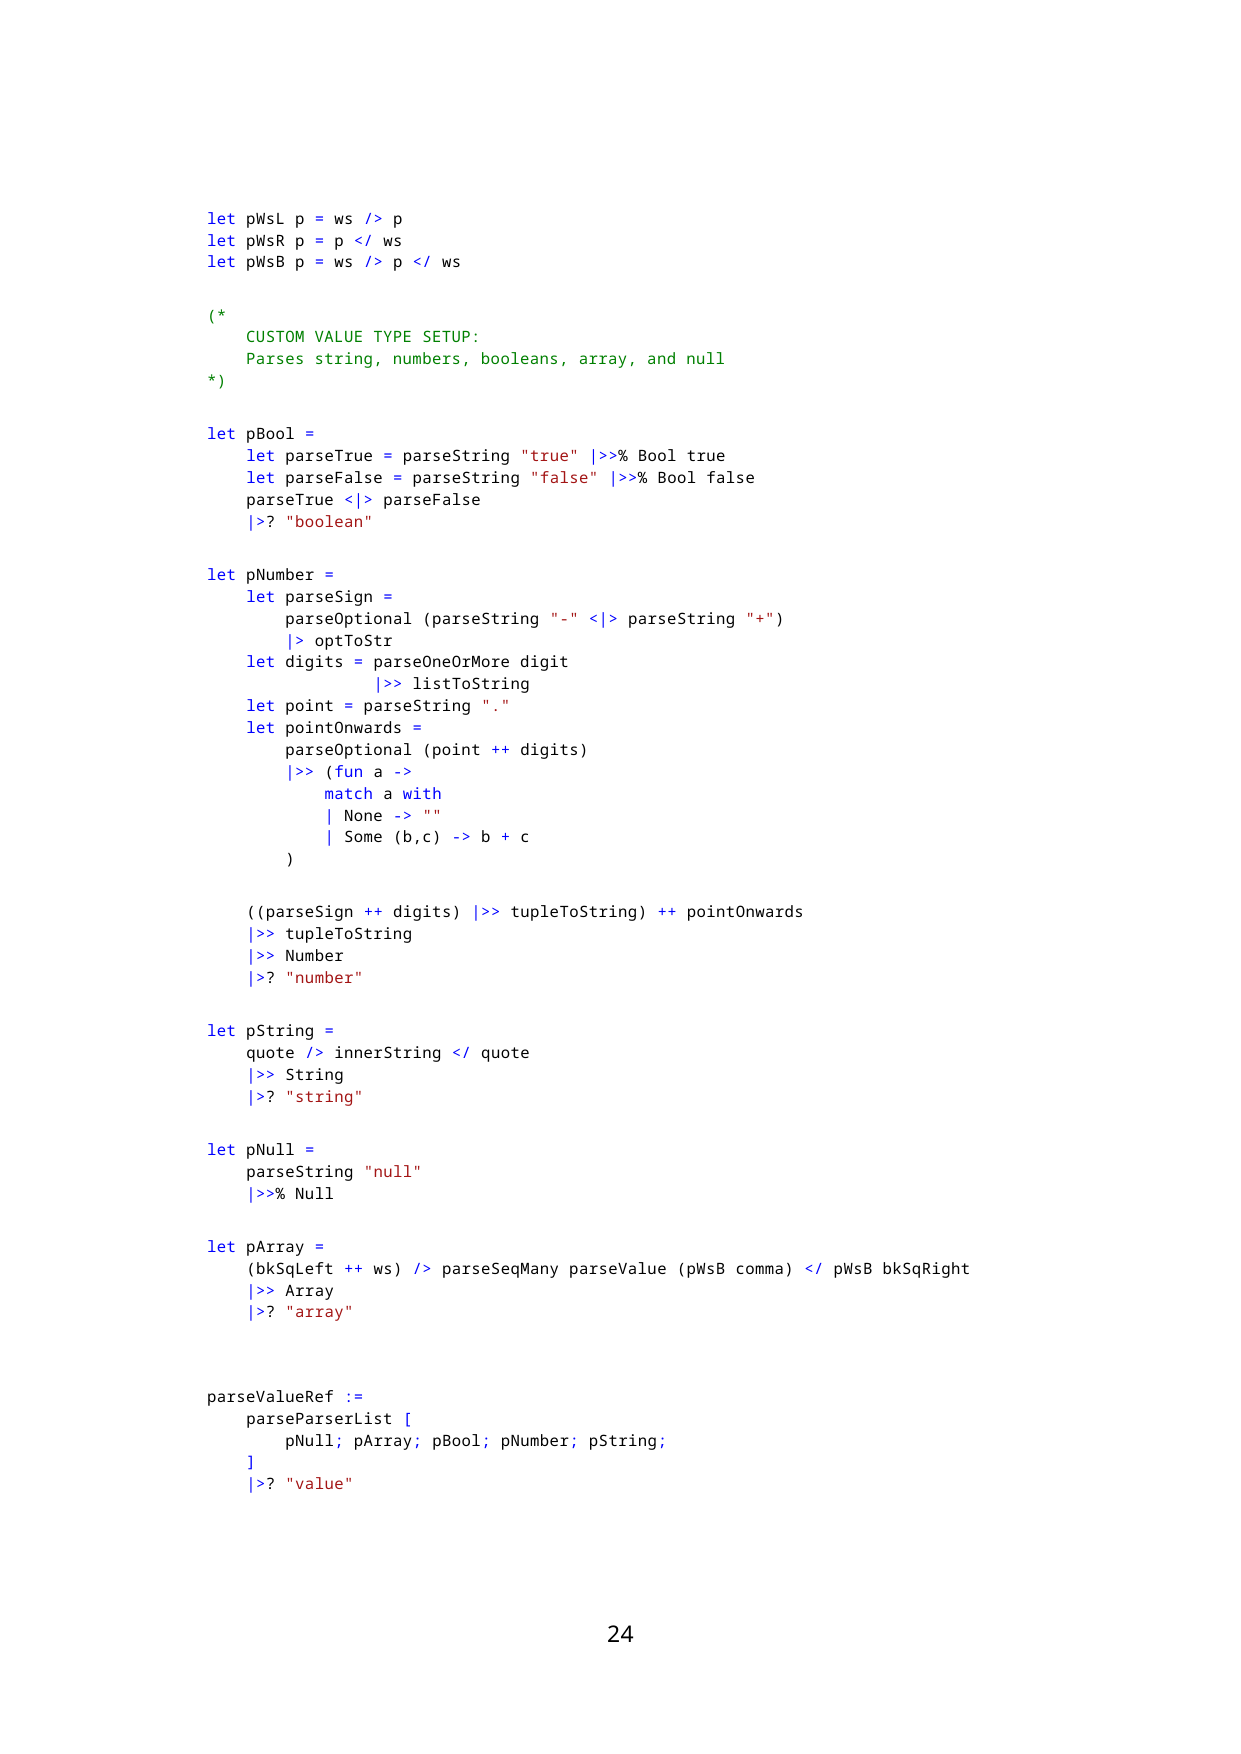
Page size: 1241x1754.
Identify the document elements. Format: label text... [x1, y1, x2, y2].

text |>? "value" [207, 1472, 1033, 1494]
text |>? "boolean" [207, 510, 1033, 532]
text let pWsL p = ws /> p [207, 207, 1033, 229]
text (bkSqLeft ++ ws) /> parseSeqMany parseValue (pWsB comma) </ pWsB bkSqRight [207, 1257, 1033, 1279]
text let parseFalse = parseString "false" |>>% Bool false [207, 466, 1033, 488]
text let parseSign = [207, 585, 1033, 607]
text |>> String [207, 1063, 1033, 1085]
text *) [207, 369, 1033, 391]
text | None -> "" [207, 804, 1033, 826]
text |> optToStr [207, 629, 1033, 651]
text |>> Array [207, 1279, 1033, 1301]
text |>? "number" [207, 966, 1033, 988]
text |>? "string" [207, 1085, 1033, 1107]
text ) [207, 847, 1033, 869]
text parseOptional (point ++ digits) [207, 738, 1033, 760]
text ] [207, 1451, 1033, 1472]
text quote /> innerString </ quote [207, 1041, 1033, 1063]
text |>>% Null [207, 1182, 1033, 1204]
text pNull; pArray; pBool; pNumber; pString; [207, 1429, 1033, 1451]
text CUSTOM VALUE TYPE SETUP: [207, 326, 1033, 347]
text Parses string, numbers, booleans, array, and null [207, 347, 1033, 369]
text let pBool = [207, 422, 1033, 444]
text ((parseSign ++ digits) |>> tupleToString) ++ pointOnwards [207, 901, 1033, 922]
text parseOptional (parseString "-" <|> parseString "+") [207, 607, 1033, 629]
text let pString = [207, 1019, 1033, 1041]
text parseParserList [ [207, 1407, 1033, 1429]
text let point = parseString "." [207, 694, 1033, 716]
text let pNumber = [207, 563, 1033, 585]
text (* [207, 304, 1033, 326]
text parseTrue <|> parseFalse [207, 488, 1033, 510]
text |>> tupleToString [207, 922, 1033, 944]
text match a with [207, 782, 1033, 804]
text |>> (fun a -> [207, 760, 1033, 782]
text let digits = parseOneOrMore digit [207, 651, 1033, 672]
text |>> listToString [207, 672, 1033, 694]
text let pWsB p = ws /> p </ ws [207, 251, 1033, 272]
text let pointOnwards = [207, 716, 1033, 738]
text | Some (b,c) -> b + c [207, 826, 1033, 847]
text |>> Number [207, 944, 1033, 966]
text parseString "null" [207, 1160, 1033, 1182]
text parseValueRef := [207, 1385, 1033, 1407]
text let pArray = [207, 1235, 1033, 1257]
text let parseTrue = parseString "true" |>>% Bool true [207, 444, 1033, 466]
text |>? "array" [207, 1301, 1033, 1322]
text let pWsR p = p </ ws [207, 229, 1033, 251]
text let pNull = [207, 1138, 1033, 1160]
